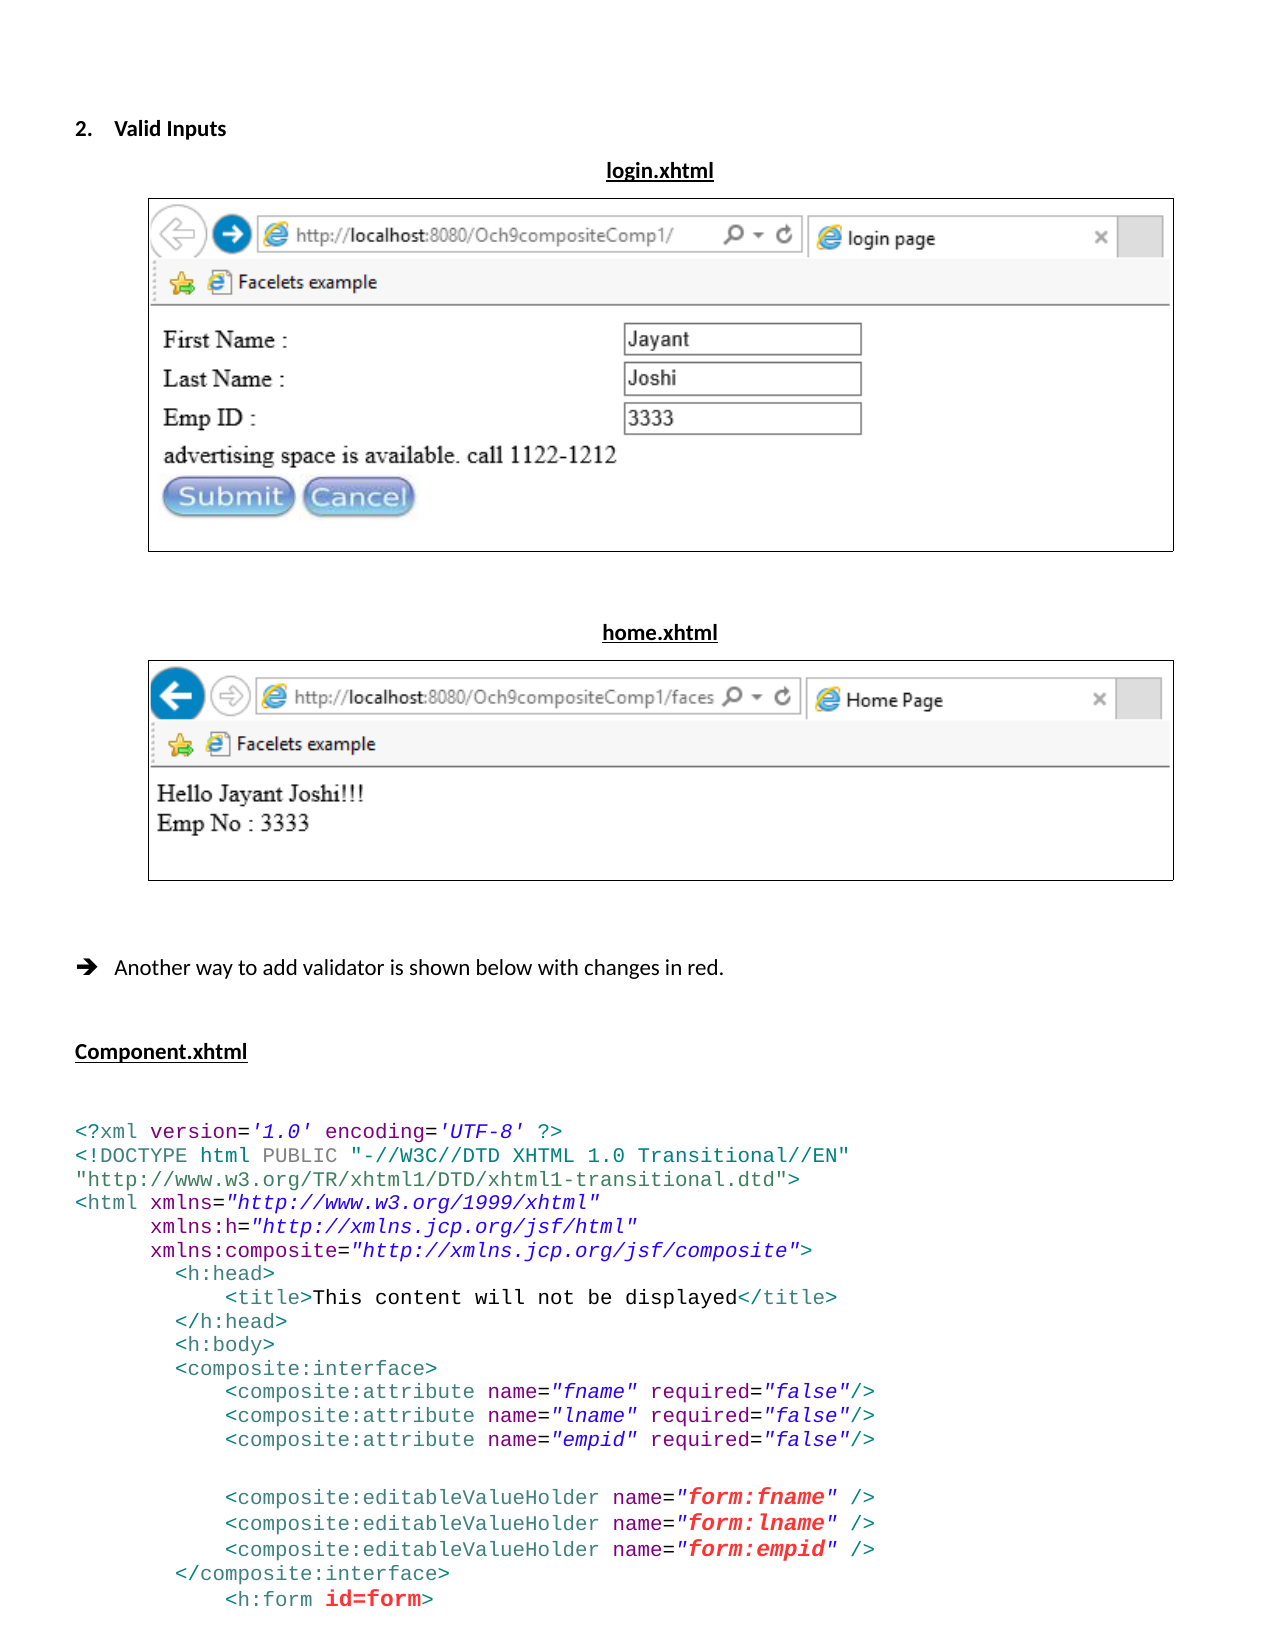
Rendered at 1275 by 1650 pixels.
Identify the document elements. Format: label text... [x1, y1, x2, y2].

text <h:body> [75, 1334, 1245, 1358]
list Another way to add validator is shown below with changes in red. [75, 953, 1245, 982]
text <composite:attribute name="lname" required="false"/> [75, 1405, 1245, 1429]
text <h:form id=form> [75, 1587, 1245, 1613]
text <composite:editableValueHolder name="form:empid" /> [75, 1537, 1245, 1563]
text <composite:interface> [75, 1358, 1245, 1382]
text </h:head> [75, 1311, 1245, 1334]
text <composite:attribute name="fname" required="false"/> [75, 1382, 1245, 1405]
text home.xhtml [75, 618, 1245, 646]
text login.xhtml [75, 156, 1245, 184]
text <h:head> [75, 1263, 1245, 1287]
text <composite:editableValueHolder name="form:lname" /> [75, 1511, 1245, 1537]
text xmlns:h="http://xmlns.jcp.org/jsf/html" [75, 1216, 1245, 1240]
text <title>This content will not be displayed</title> [75, 1287, 1245, 1311]
text <html xmlns="http://www.w3.org/1999/xhtml" [75, 1192, 1245, 1216]
text <composite:attribute name="empid" required="false"/> [75, 1429, 1245, 1452]
text <!DOCTYPE html PUBLIC "-//W3C//DTD XHTML 1.0 Transitional//EN" "http://www.w3.org/TR/xhtml1/DTD/xhtml1-transitional.dtd"> [75, 1145, 1245, 1192]
text <composite:editableValueHolder name="form:fname" /> [75, 1481, 1245, 1511]
text <?xml version='1.0' encoding='UTF-8' ?> [75, 1121, 1245, 1145]
text 2. Valid Inputs [75, 114, 1245, 142]
text xmlns:composite="http://xmlns.jcp.org/jsf/composite"> [75, 1240, 1245, 1263]
text </composite:interface> [75, 1563, 1245, 1587]
text Component.xhtml [75, 1037, 1245, 1066]
